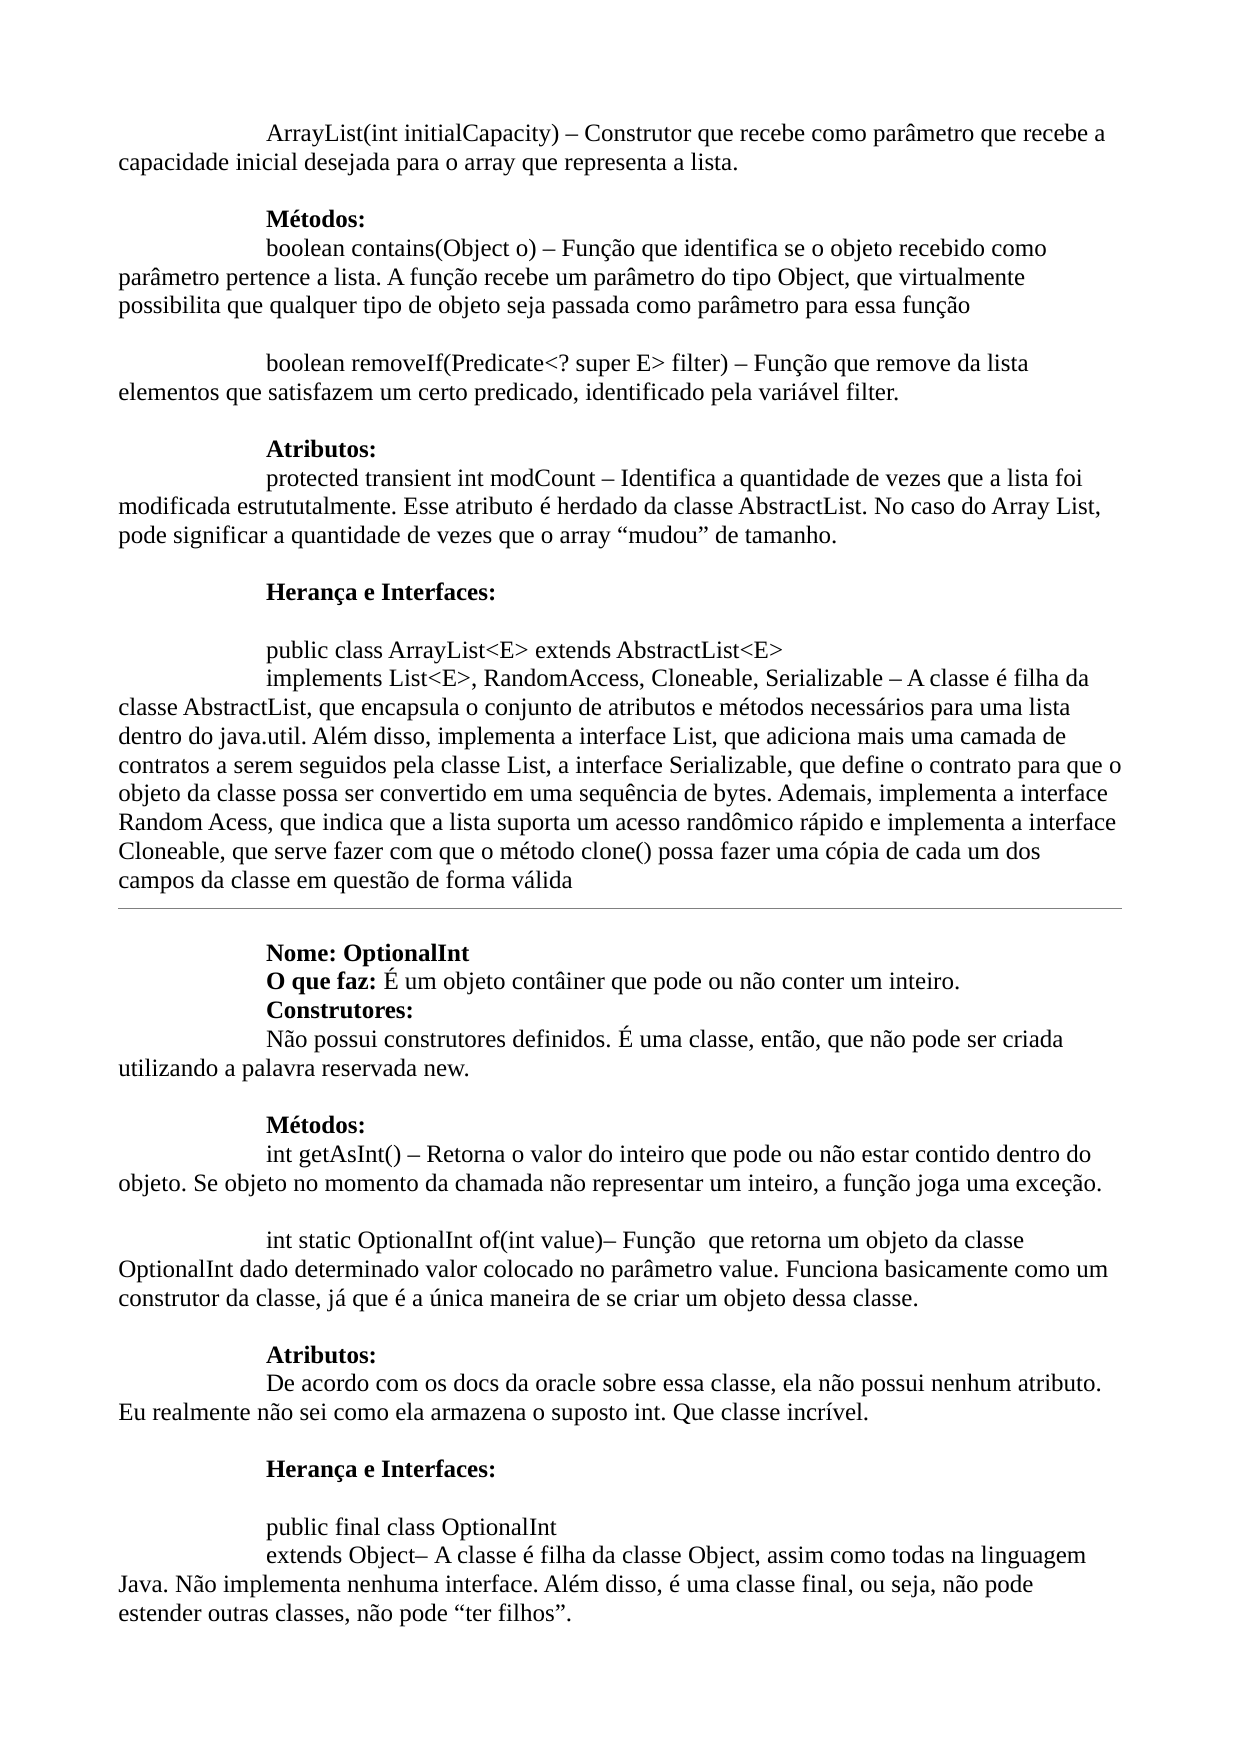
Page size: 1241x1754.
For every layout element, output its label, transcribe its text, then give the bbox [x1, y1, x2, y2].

text Atributos: [118, 434, 1122, 463]
text int static OptionalInt of(int value)– Função que retorna um objeto da classe OptionalInt dado determinado valor colocado no parâmetro value. Funciona basicamente como um construtor da classe, já que é a única maneira de se criar um objeto dessa classe. [118, 1225, 1122, 1311]
text Não possui construtores definidos. É uma classe, então, que não pode ser criada utilizando a palavra reservada new. [118, 1024, 1122, 1081]
text boolean contains(Object o) – Função que identifica se o objeto recebido como parâmetro pertence a lista. A função recebe um parâmetro do tipo Object, que virtualmente possibilita que qualquer tipo de objeto seja passada como parâmetro para essa função [118, 233, 1122, 319]
text Atributos: [118, 1340, 1122, 1368]
text Métodos: [118, 1110, 1122, 1139]
text implements List<E>, RandomAccess, Cloneable, Serializable – A classe é filha da classe AbstractList, que encapsula o conjunto de atributos e métodos necessários para uma lista dentro do java.util. Além disso, implementa a interface List, que adiciona mais uma camada de contratos a serem seguidos pela classe List, a interface Serializable, que define o contrato para que o objeto da classe possa ser convertido em uma sequência de bytes. Ademais, implementa a interface Random Acess, que indica que a lista suporta um acesso randômico rápido e implementa a interface Cloneable, que serve fazer com que o método clone() possa fazer uma cópia de cada um dos campos da classe em questão de forma válida [118, 663, 1122, 893]
text extends Object– A classe é filha da classe Object, assim como todas na linguagem Java. Não implementa nenhuma interface. Além disso, é uma classe final, ou seja, não pode estender outras classes, não pode “ter filhos”. [118, 1541, 1122, 1627]
text Métodos: [118, 204, 1122, 233]
text De acordo com os docs da oracle sobre essa classe, ela não possui nenhum atributo. Eu realmente não sei como ela armazena o suposto int. Que classe incrível. [118, 1368, 1122, 1426]
text Construtores: [118, 995, 1122, 1024]
text ArrayList(int initialCapacity) – Construtor que recebe como parâmetro que recebe a capacidade inicial desejada para o array que representa a lista. [118, 118, 1122, 176]
text Nome: OptionalInt [118, 938, 1122, 966]
text int getAsInt() – Retorna o valor do inteiro que pode ou não estar contido dentro do objeto. Se objeto no momento da chamada não representar um inteiro, a função joga uma exceção. [118, 1139, 1122, 1196]
text protected transient int modCount – Identifica a quantidade de vezes que a lista foi modificada estrututalmente. Esse atributo é herdado da classe AbstractList. No caso do Array List, pode significar a quantidade de vezes que o array “mudou” de tamanho. [118, 463, 1122, 549]
text public final class OptionalInt [118, 1512, 1122, 1541]
text Herança e Interfaces: [118, 577, 1122, 606]
text Herança e Interfaces: [118, 1454, 1122, 1483]
text public class ArrayList<E> extends AbstractList<E> [118, 635, 1122, 663]
text O que faz: É um objeto contâiner que pode ou não conter um inteiro. [118, 966, 1122, 995]
text boolean removeIf(Predicate<? super E> filter) – Função que remove da lista elementos que satisfazem um certo predicado, identificado pela variável filter. [118, 348, 1122, 406]
